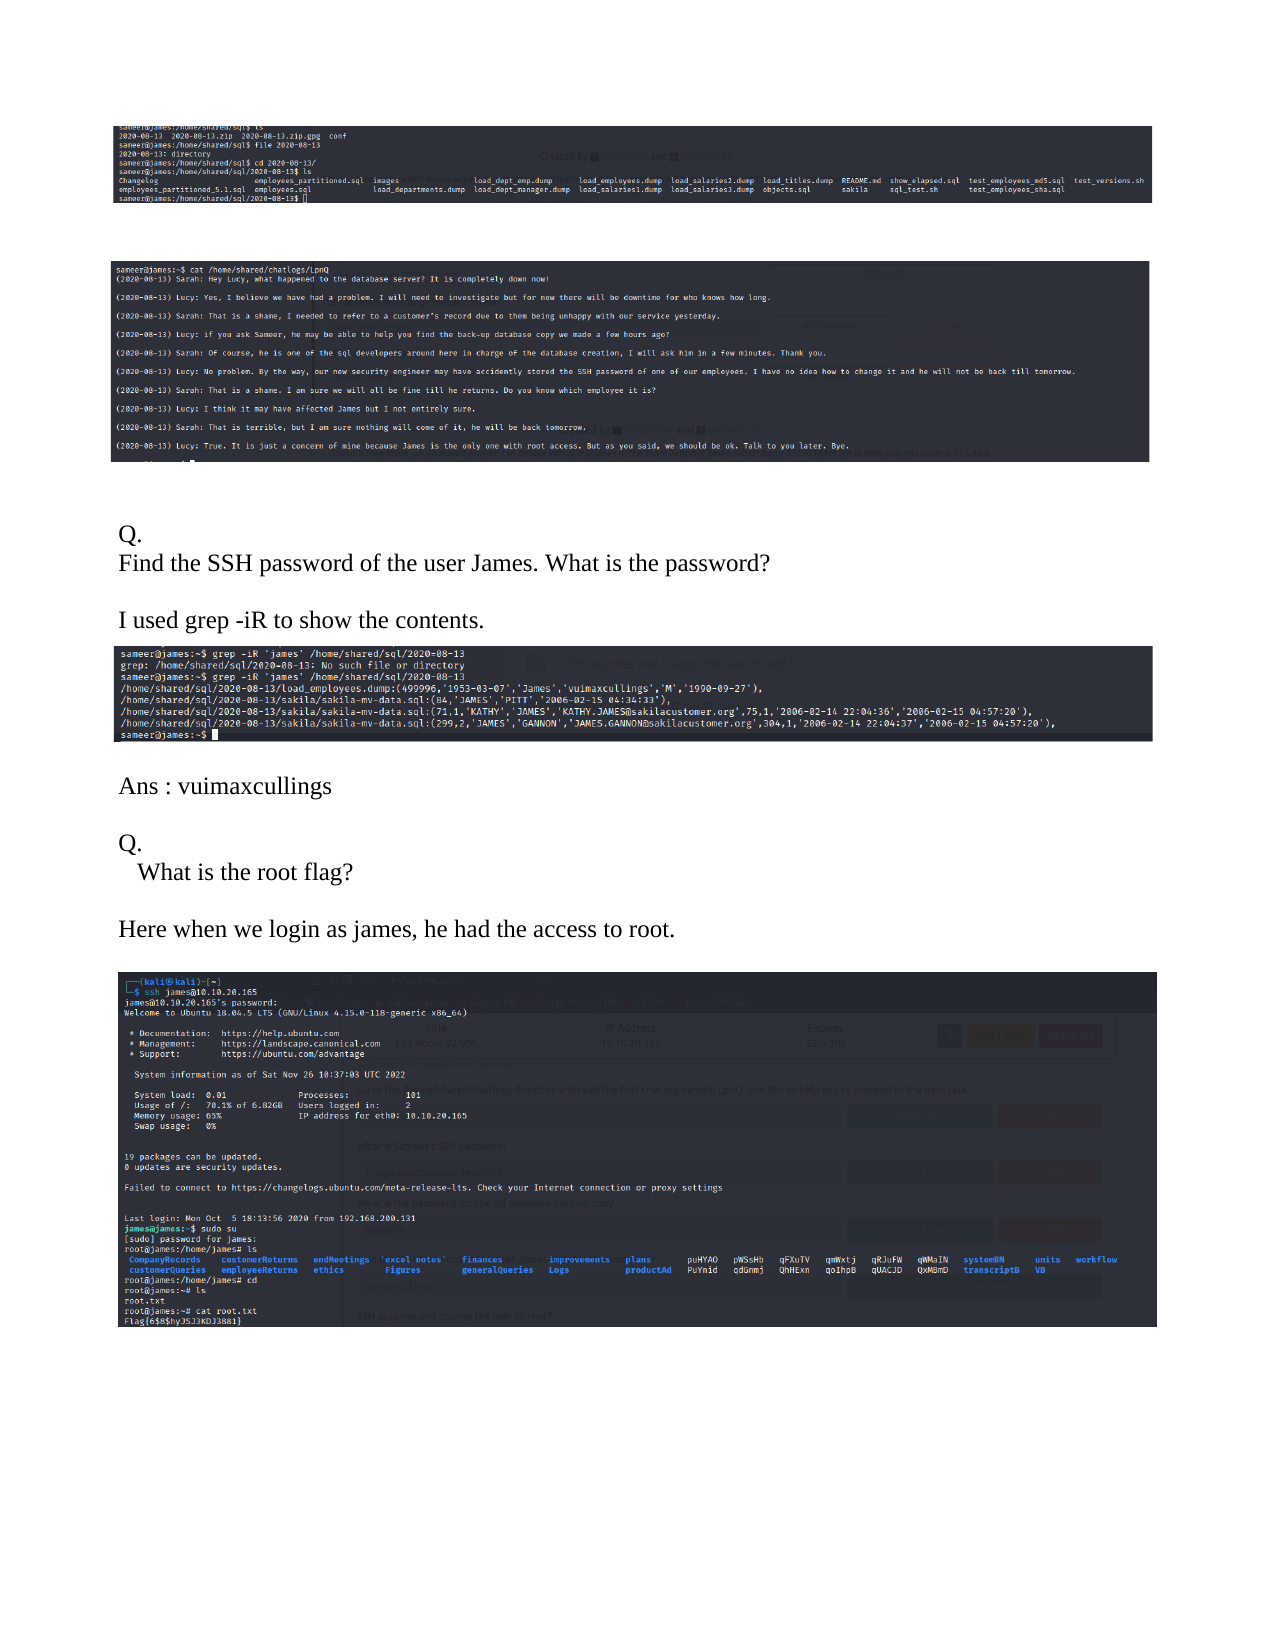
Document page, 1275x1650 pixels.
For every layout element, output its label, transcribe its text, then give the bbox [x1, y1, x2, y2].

text What is the root flag? [118, 857, 1157, 886]
text Q. [118, 519, 1157, 548]
text Ans : vuimaxcullings [118, 771, 1157, 799]
text I used grep -iR to show the contents. [118, 605, 1157, 634]
picture [113, 126, 1153, 203]
text Q. [118, 828, 1157, 857]
picture [118, 972, 1157, 1327]
text Find the SSH password of the user James. What is the password? [118, 548, 1157, 576]
picture [110, 261, 1150, 462]
picture [113, 646, 1153, 742]
text Here when we login as james, he had the access to root. [118, 914, 1157, 943]
